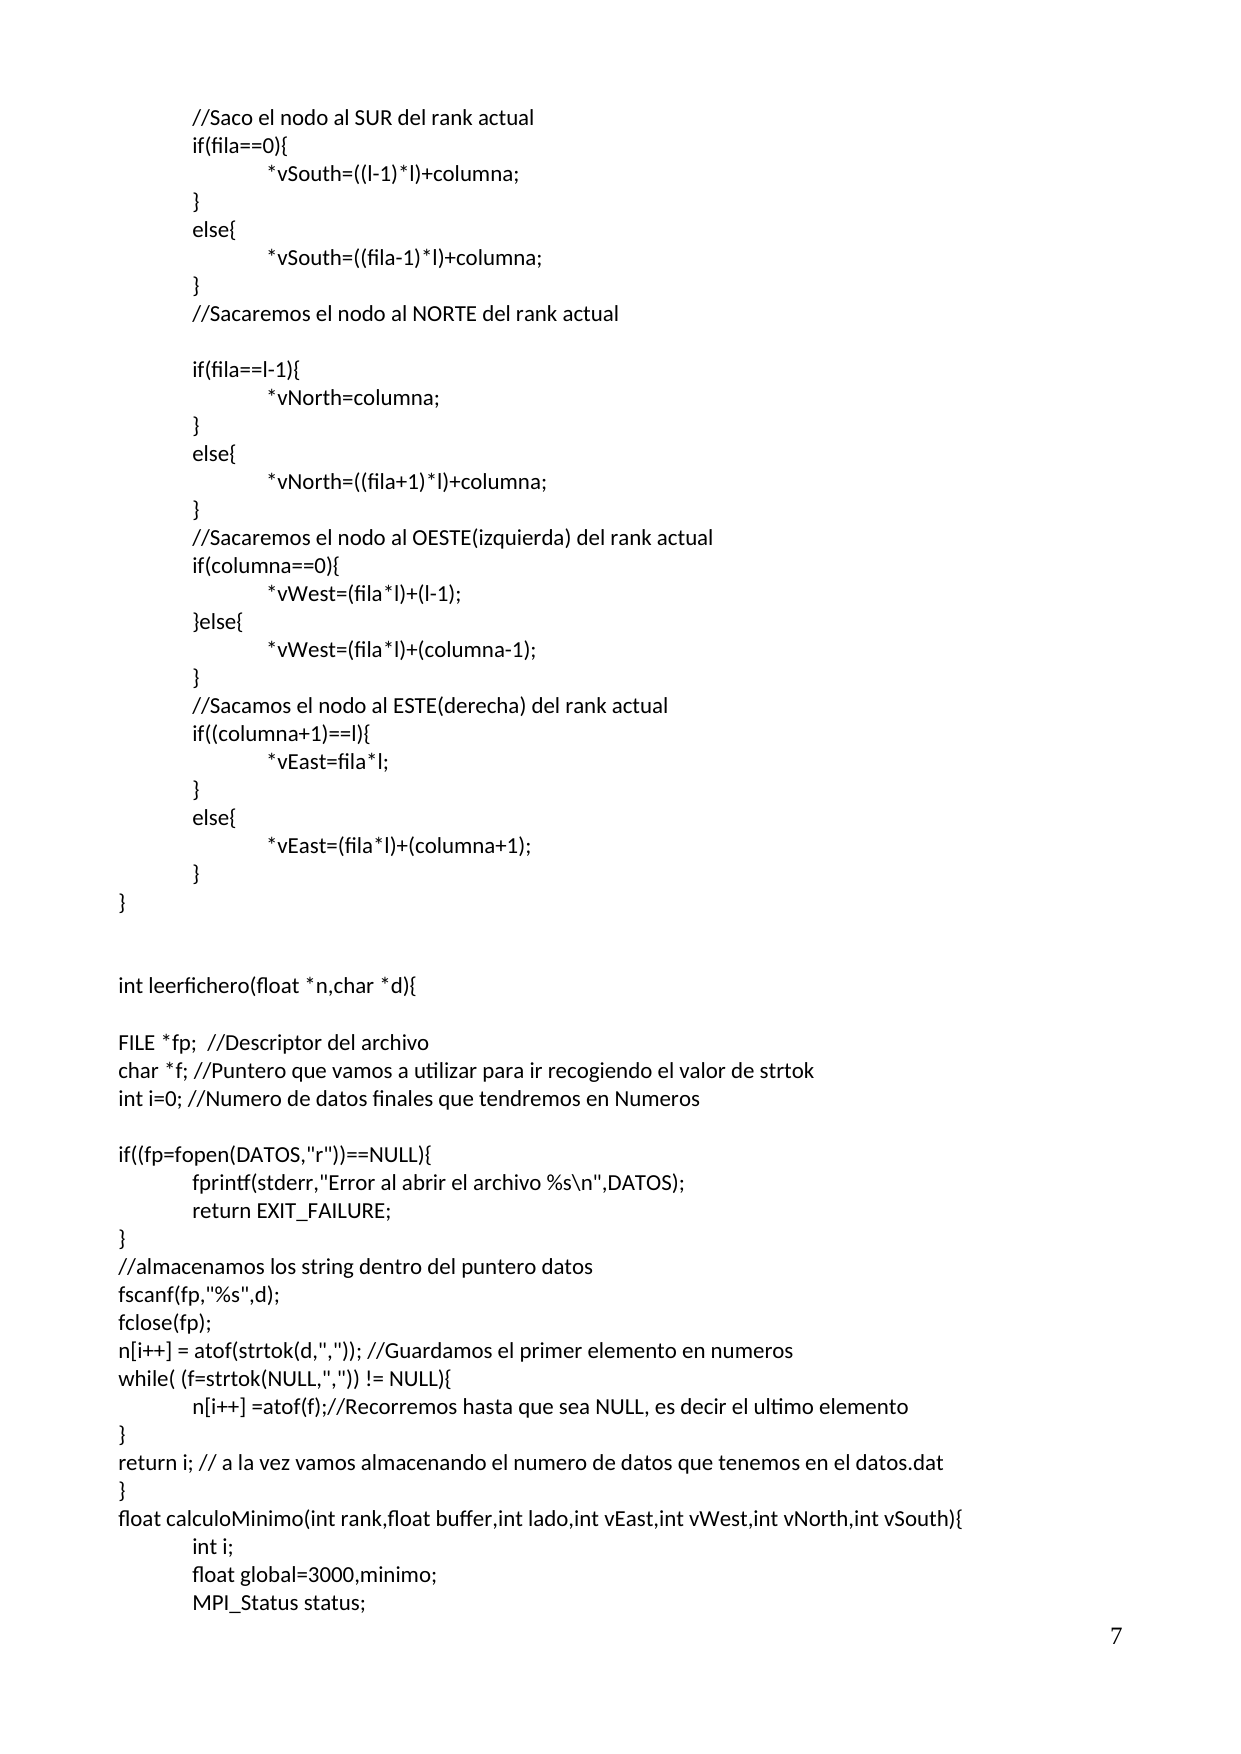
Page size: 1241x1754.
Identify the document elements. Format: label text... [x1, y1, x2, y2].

text } [118, 859, 1122, 888]
text *vSouth=((l-1)*l)+columna; [118, 159, 1122, 187]
text else{ [118, 215, 1122, 243]
text *vWest=(fila*l)+(l-1); [118, 579, 1122, 607]
text if((columna+1)==l){ [118, 719, 1122, 747]
text } [118, 271, 1122, 299]
text return i; // a la vez vamos almacenando el numero de datos que tenemos en el datos.dat [118, 1448, 1122, 1476]
text else{ [118, 439, 1122, 467]
text //Sacaremos el nodo al NORTE del rank actual [118, 299, 1122, 327]
text *vEast=(fila*l)+(columna+1); [118, 832, 1122, 859]
text } [118, 411, 1122, 439]
text int i=0; //Numero de datos finales que tendremos en Numeros [118, 1084, 1122, 1112]
text if((fp=fopen(DATOS,"r"))==NULL){ [118, 1140, 1122, 1168]
text return EXIT_FAILURE; [118, 1196, 1122, 1224]
text MPI_Status status; [118, 1588, 1122, 1616]
text } [118, 888, 1122, 916]
text } [118, 663, 1122, 691]
text else{ [118, 803, 1122, 832]
text //Saco el nodo al SUR del rank actual [118, 103, 1122, 131]
text fprintf(stderr,"Error al abrir el archivo %s\n",DATOS); [118, 1168, 1122, 1196]
text n[i++] =atof(f);//Recorremos hasta que sea NULL, es decir el ultimo elemento [118, 1392, 1122, 1420]
text }else{ [118, 607, 1122, 635]
text if(fila==l-1){ [118, 355, 1122, 383]
text *vSouth=((fila-1)*l)+columna; [118, 243, 1122, 271]
text int i; [118, 1532, 1122, 1560]
text if(columna==0){ [118, 551, 1122, 579]
text *vNorth=((fila+1)*l)+columna; [118, 467, 1122, 495]
text n[i++] = atof(strtok(d,",")); //Guardamos el primer elemento en numeros [118, 1336, 1122, 1364]
text if(fila==0){ [118, 131, 1122, 159]
text } [118, 1420, 1122, 1448]
text *vNorth=columna; [118, 383, 1122, 411]
text char *f; //Puntero que vamos a utilizar para ir recogiendo el valor de strtok [118, 1056, 1122, 1084]
text *vEast=fila*l; [118, 747, 1122, 776]
text *vWest=(fila*l)+(columna-1); [118, 635, 1122, 663]
text } [118, 1224, 1122, 1252]
text float calculoMinimo(int rank,float buffer,int lado,int vEast,int vWest,int vNorth,int vSouth){ [118, 1504, 1122, 1532]
text //Sacamos el nodo al ESTE(derecha) del rank actual [118, 691, 1122, 719]
text FILE *fp; //Descriptor del archivo [118, 1028, 1122, 1056]
text float global=3000,minimo; [118, 1560, 1122, 1588]
text fscanf(fp,"%s",d); [118, 1280, 1122, 1308]
text } [118, 187, 1122, 215]
text fclose(fp); [118, 1308, 1122, 1336]
text while( (f=strtok(NULL,",")) != NULL){ [118, 1364, 1122, 1392]
text int leerfichero(float *n,char *d){ [118, 972, 1122, 1000]
text } [118, 495, 1122, 523]
text //almacenamos los string dentro del puntero datos [118, 1252, 1122, 1280]
text //Sacaremos el nodo al OESTE(izquierda) del rank actual [118, 523, 1122, 551]
text } [118, 1476, 1122, 1504]
text } [118, 776, 1122, 803]
